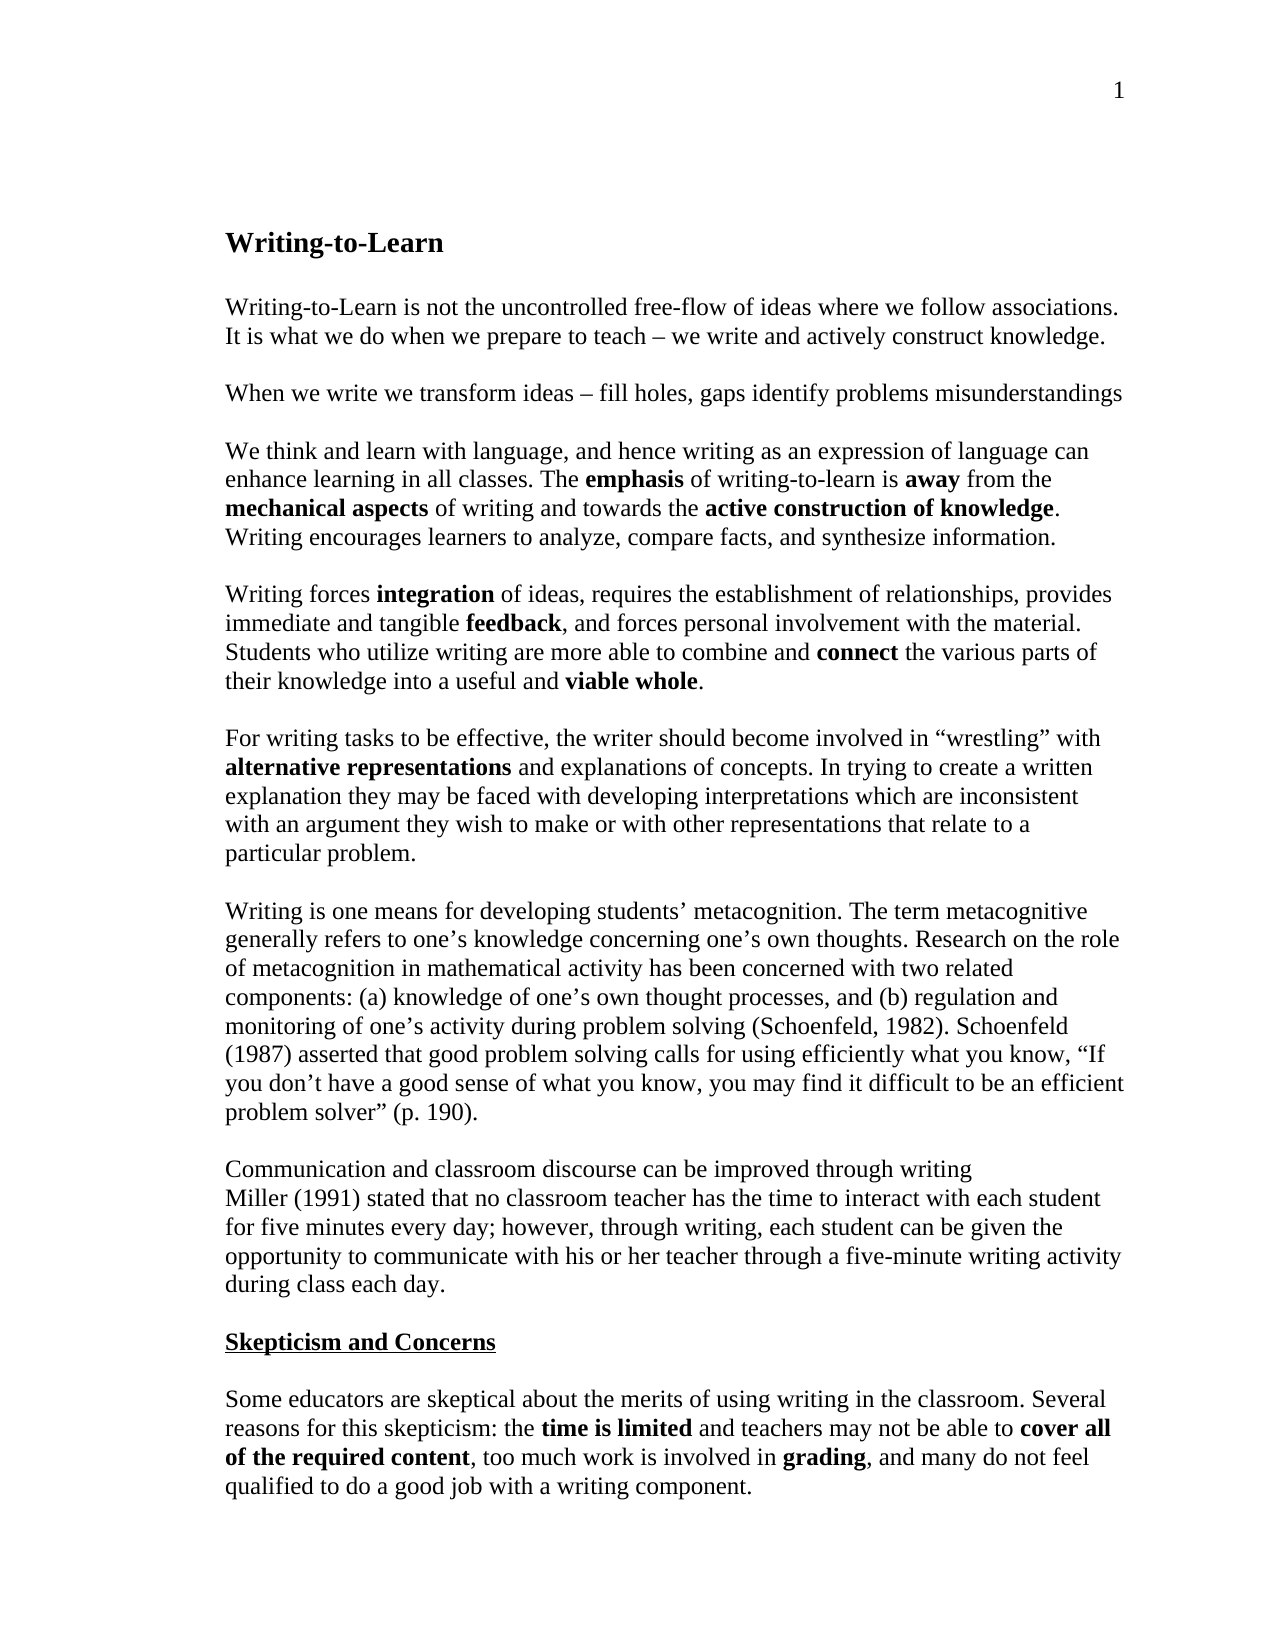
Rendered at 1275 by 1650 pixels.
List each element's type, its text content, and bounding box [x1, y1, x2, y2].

text Miller (1991) stated that no classroom teacher has the time to interact with each student for five minutes every day; however, through writing, each student can be given the opportunity to communicate with his or her teacher through a five-minute writing activity during class each day. [225, 1183, 1125, 1298]
text We think and learn with language, and hence writing as an expression of language can enhance learning in all classes. The emphasis of writing-to-learn is away from the mechanical aspects of writing and towards the active construction of knowledge. Writing encourages learners to analyze, compare facts, and synthesize information. [225, 436, 1125, 551]
text Skepticism and Concerns [225, 1327, 1125, 1356]
text Communication and classroom discourse can be improved through writing [225, 1154, 1125, 1183]
text Students who utilize writing are more able to combine and connect the various parts of their knowledge into a useful and viable whole. [225, 637, 1125, 694]
text For writing tasks to be effective, the writer should become involved in “wrestling” with alternative representations and explanations of concepts. In trying to create a written explanation they may be faced with developing interpretations which are inconsistent with an argument they wish to make or with other representations that relate to a particular problem. [225, 723, 1125, 867]
text Writing forces integration of ideas, requires the establishment of relationships, provides immediate and tangible feedback, and forces personal involvement with the material. [225, 579, 1125, 637]
text When we write we transform ideas – fill holes, gaps identify problems misunderstandings [225, 378, 1125, 407]
text Writing-to-Learn is not the uncontrolled free-flow of ideas where we follow associations. [225, 292, 1125, 321]
text Some educators are skeptical about the merits of using writing in the classroom. Several reasons for this skepticism: the time is limited and teachers may not be able to cover all of the required content, too much work is involved in grading, and many do not feel qualified to do a good job with a writing component. [225, 1384, 1125, 1499]
text Writing-to-Learn [225, 225, 1125, 258]
text Writing is one means for developing students’ metacognition. The term metacognitive generally refers to one’s knowledge concerning one’s own thoughts. Research on the role of metacognition in mathematical activity has been concerned with two related components: (a) knowledge of one’s own thought processes, and (b) regulation and monitoring of one’s activity during problem solving (Schoenfeld, 1982). Schoenfeld (1987) asserted that good problem solving calls for using efficiently what you know, “If you don’t have a good sense of what you know, you may find it difficult to be an efficient problem solver” (p. 190). [225, 896, 1125, 1126]
text It is what we do when we prepare to teach – we write and actively construct knowledge. [225, 321, 1125, 349]
